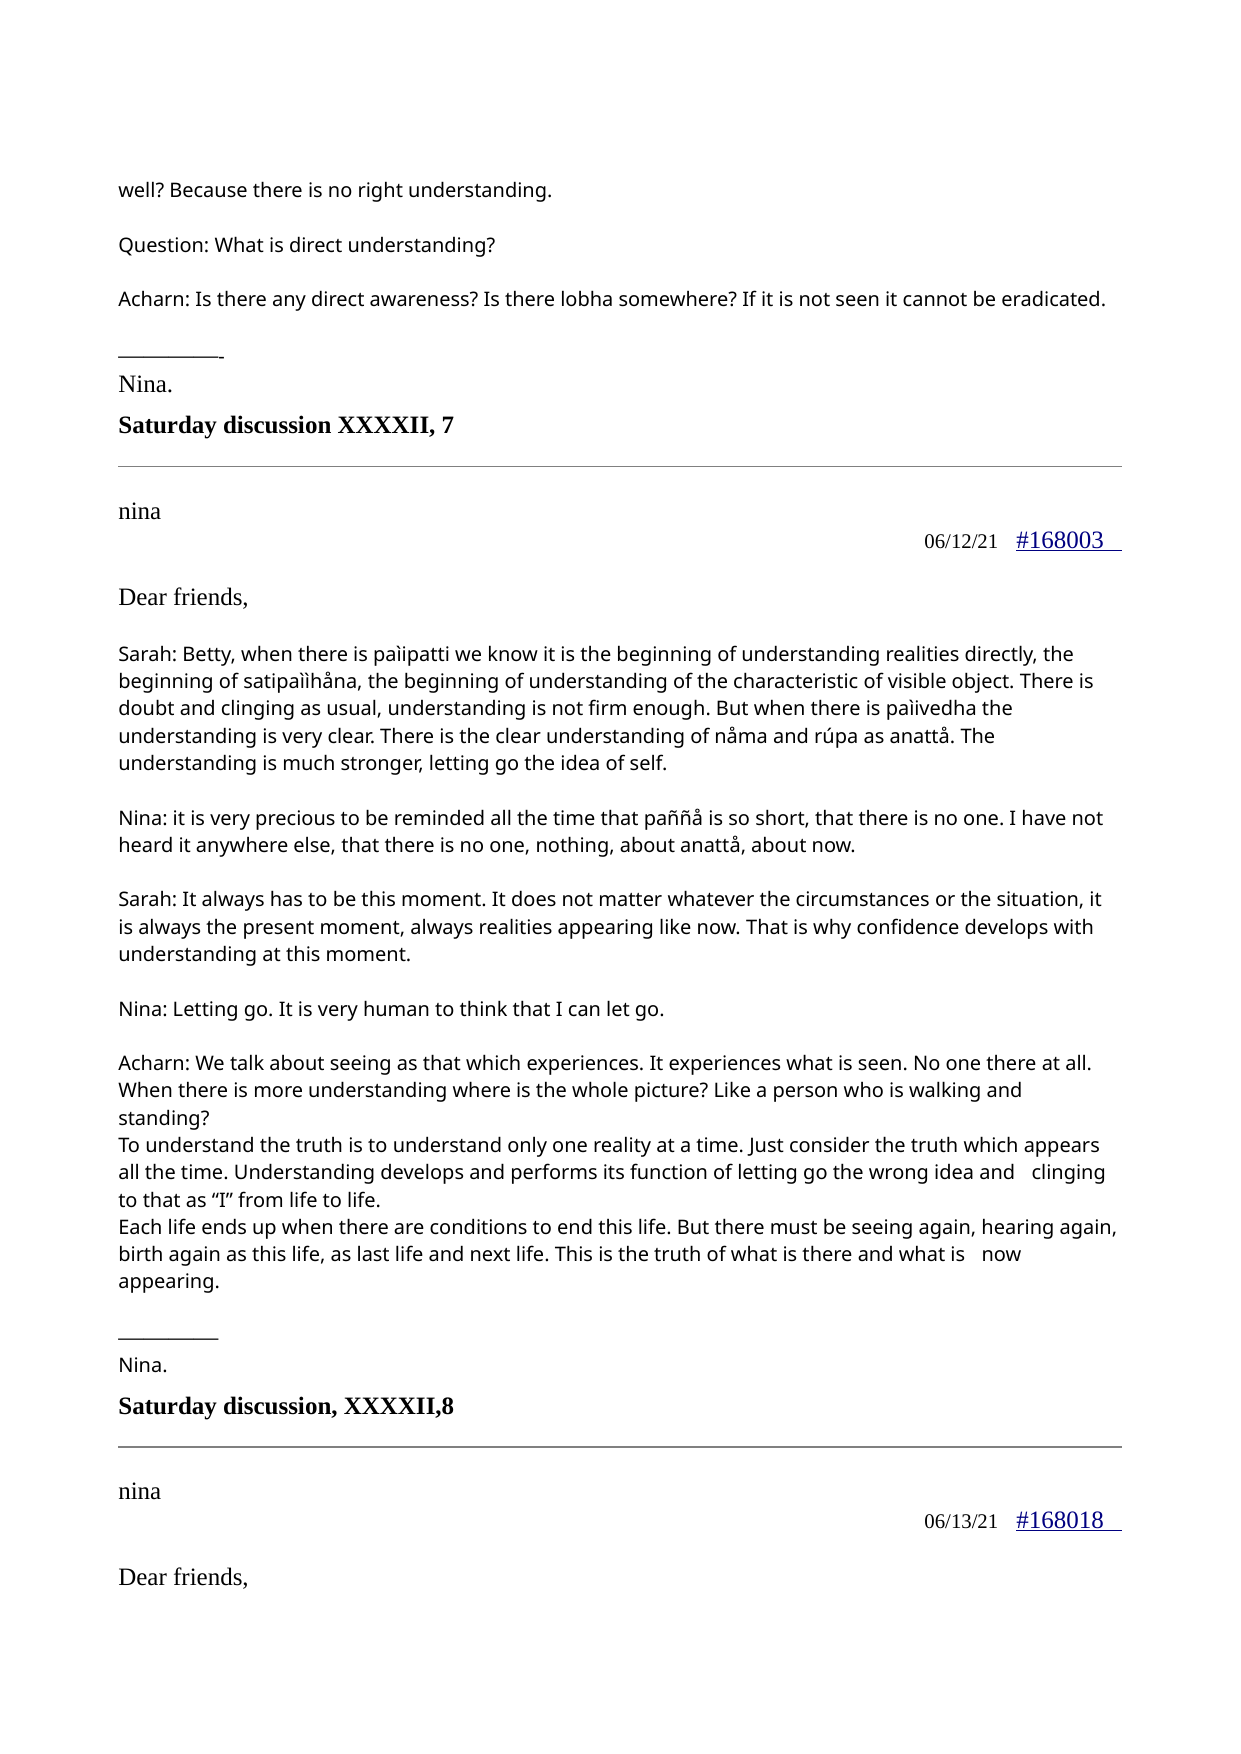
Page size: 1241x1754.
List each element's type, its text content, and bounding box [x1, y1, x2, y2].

subtitle Saturday discussion XXXXII, 7 [118, 411, 1122, 439]
table_header well? Because there is no right understanding. Question: What is direct understanding? Acharn: Is there any direct awareness? Is there lobha somewhere? If it is not seen it cannot be eradicated. ————- Nina. [118, 176, 1122, 398]
subtitle Saturday discussion, XXXXII,8 [118, 1391, 1122, 1419]
table_header nina 06/12/21 #168003 Dear friends, Sarah: Betty, when there is paìipatti we know it is the beginning of understanding realities directly, the beginning of satipaììhåna, the beginning of understanding of the characteristic of visible object. There is doubt and clinging as usual, understanding is not firm enough. But when there is paìivedha the understanding is very clear. There is the clear understanding of nåma and rúpa as anattå. The understanding is much stronger, letting go the idea of self. Nina: it is very precious to be reminded all the time that paññå is so short, that there is no one. I have not heard it anywhere else, that there is no one, nothing, about anattå, about now. Sarah: It always has to be this moment. It does not matter whatever the circumstances or the situation, it is always the present moment, always realities appearing like now. That is why confidence develops with understanding at this moment. Nina: Letting go. It is very human to think that I can let go. Acharn: We talk about seeing as that which experiences. It experiences what is seen. No one there at all. When there is more understanding where is the whole picture? Like a person who is walking and standing? To understand the truth is to understand only one reality at a time. Just consider the truth which appears all the time. Understanding develops and performs its function of letting go the wrong idea and clinging to that as “I” from life to life. Each life ends up when there are conditions to end this life. But there must be seeing again, hearing again, birth again as this life, as last life and next life. This is the truth of what is there and what is now appearing. ———— Nina. [118, 467, 1122, 1378]
table_header nina 06/13/21 #168018 Dear friends, [118, 1448, 1122, 1636]
